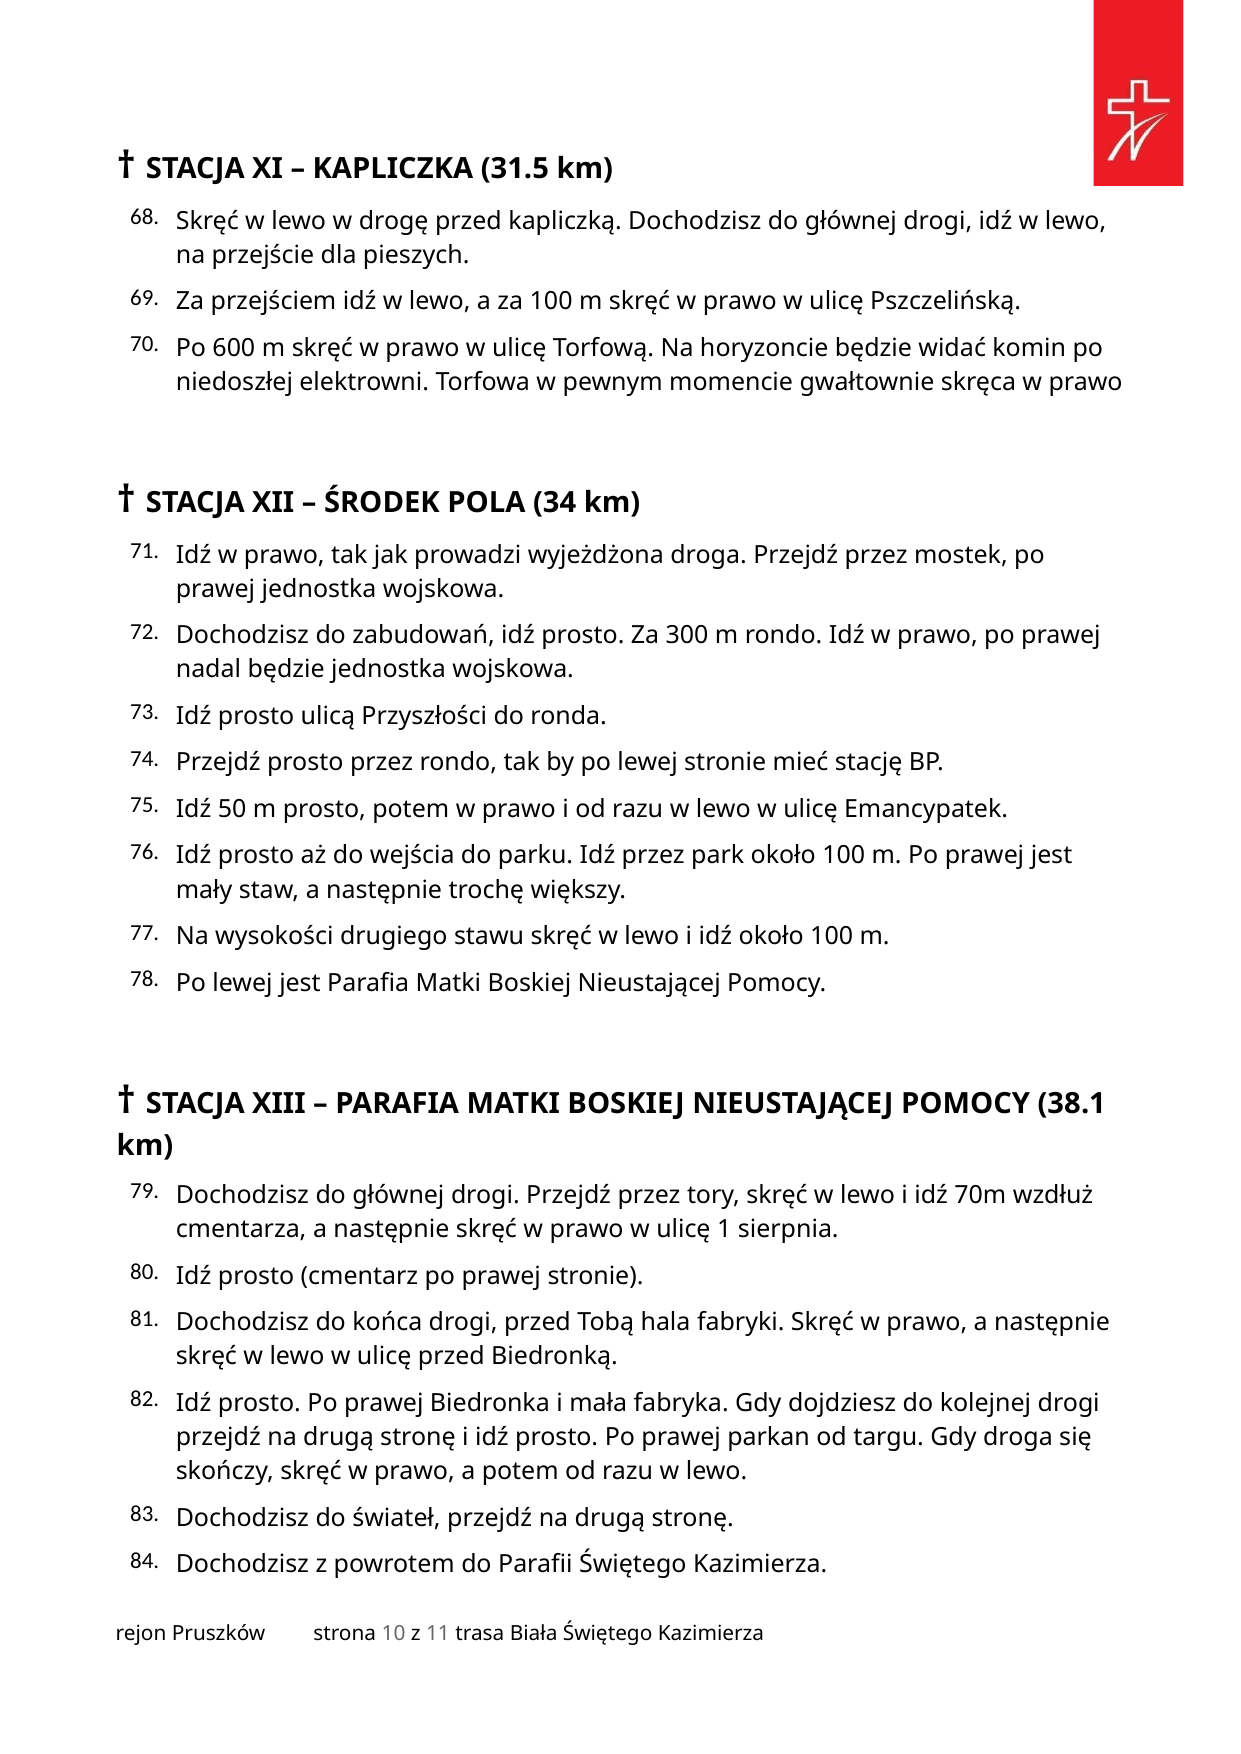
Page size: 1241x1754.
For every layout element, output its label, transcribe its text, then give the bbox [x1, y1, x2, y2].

list Po 600 m skręć w prawo w ulicę Torfową. Na horyzoncie będzie widać komin po niedoszłej elektrowni. Torfowa w pewnym momencie gwałtownie skręca w prawo [130, 329, 1123, 398]
subtitle † STACJA XI – KAPLICZKA (31.5 km) [116, 139, 1123, 190]
list Dochodzisz do świateł, przejdź na drugą stronę. [130, 1499, 1123, 1533]
subtitle † STACJA XII – ŚRODEK POLA (34 km) [116, 473, 1123, 524]
list Dochodzisz do końca drogi, przed Tobą hala fabryki. Skręć w prawo, a następnie skręć w lewo w ulicę przed Biedronką. [130, 1304, 1123, 1372]
picture [1093, 0, 1184, 186]
list Dochodzisz do głównej drogi. Przejdź przez tory, skręć w lewo i idź 70m wzdłuż cmentarza, a następnie skręć w prawo w ulicę 1 sierpnia. [130, 1177, 1123, 1245]
list Przejdź prosto przez rondo, tak by po lewej stronie mieć stację BP. [130, 744, 1123, 778]
list Za przejściem idź w lewo, a za 100 m skręć w prawo w ulicę Pszczelińską. [130, 283, 1123, 317]
list Skręć w lewo w drogę przed kapliczką. Dochodzisz do głównej drogi, idź w lewo, na przejście dla pieszych. [130, 202, 1123, 271]
subtitle † STACJA XIII – PARAFIA MATKI BOSKIEJ NIEUSTAJĄCEJ POMOCY (38.1 km) [116, 1073, 1123, 1164]
list Dochodzisz do zabudowań, idź prosto. Za 300 m rondo. Idź w prawo, po prawej nadal będzie jednostka wojskowa. [130, 617, 1123, 685]
list Na wysokości drugiego stawu skręć w lewo i idź około 100 m. [130, 918, 1123, 952]
list Idź prosto aż do wejścia do parku. Idź przez park około 100 m. Po prawej jest mały staw, a następnie trochę większy. [130, 837, 1123, 905]
list Idź 50 m prosto, potem w prawo i od razu w lewo w ulicę Emancypatek. [130, 791, 1123, 825]
list Dochodzisz z powrotem do Parafii Świętego Kazimierza. [130, 1546, 1123, 1580]
list Idź prosto. Po prawej Biedronka i mała fabryka. Gdy dojdziesz do kolejnej drogi przejdź na drugą stronę i idź prosto. Po prawej parkan od targu. Gdy droga się skończy, skręć w prawo, a potem od razu w lewo. [130, 1384, 1123, 1487]
list Idź prosto ulicą Przyszłości do ronda. [130, 697, 1123, 732]
list Po lewej jest Parafia Matki Boskiej Nieustającej Pomocy. [130, 964, 1123, 998]
list Idź w prawo, tak jak prowadzi wyjeżdżona droga. Przejdź przez mostek, po prawej jednostka wojskowa. [130, 536, 1123, 604]
list Idź prosto (cmentarz po prawej stronie). [130, 1257, 1123, 1291]
